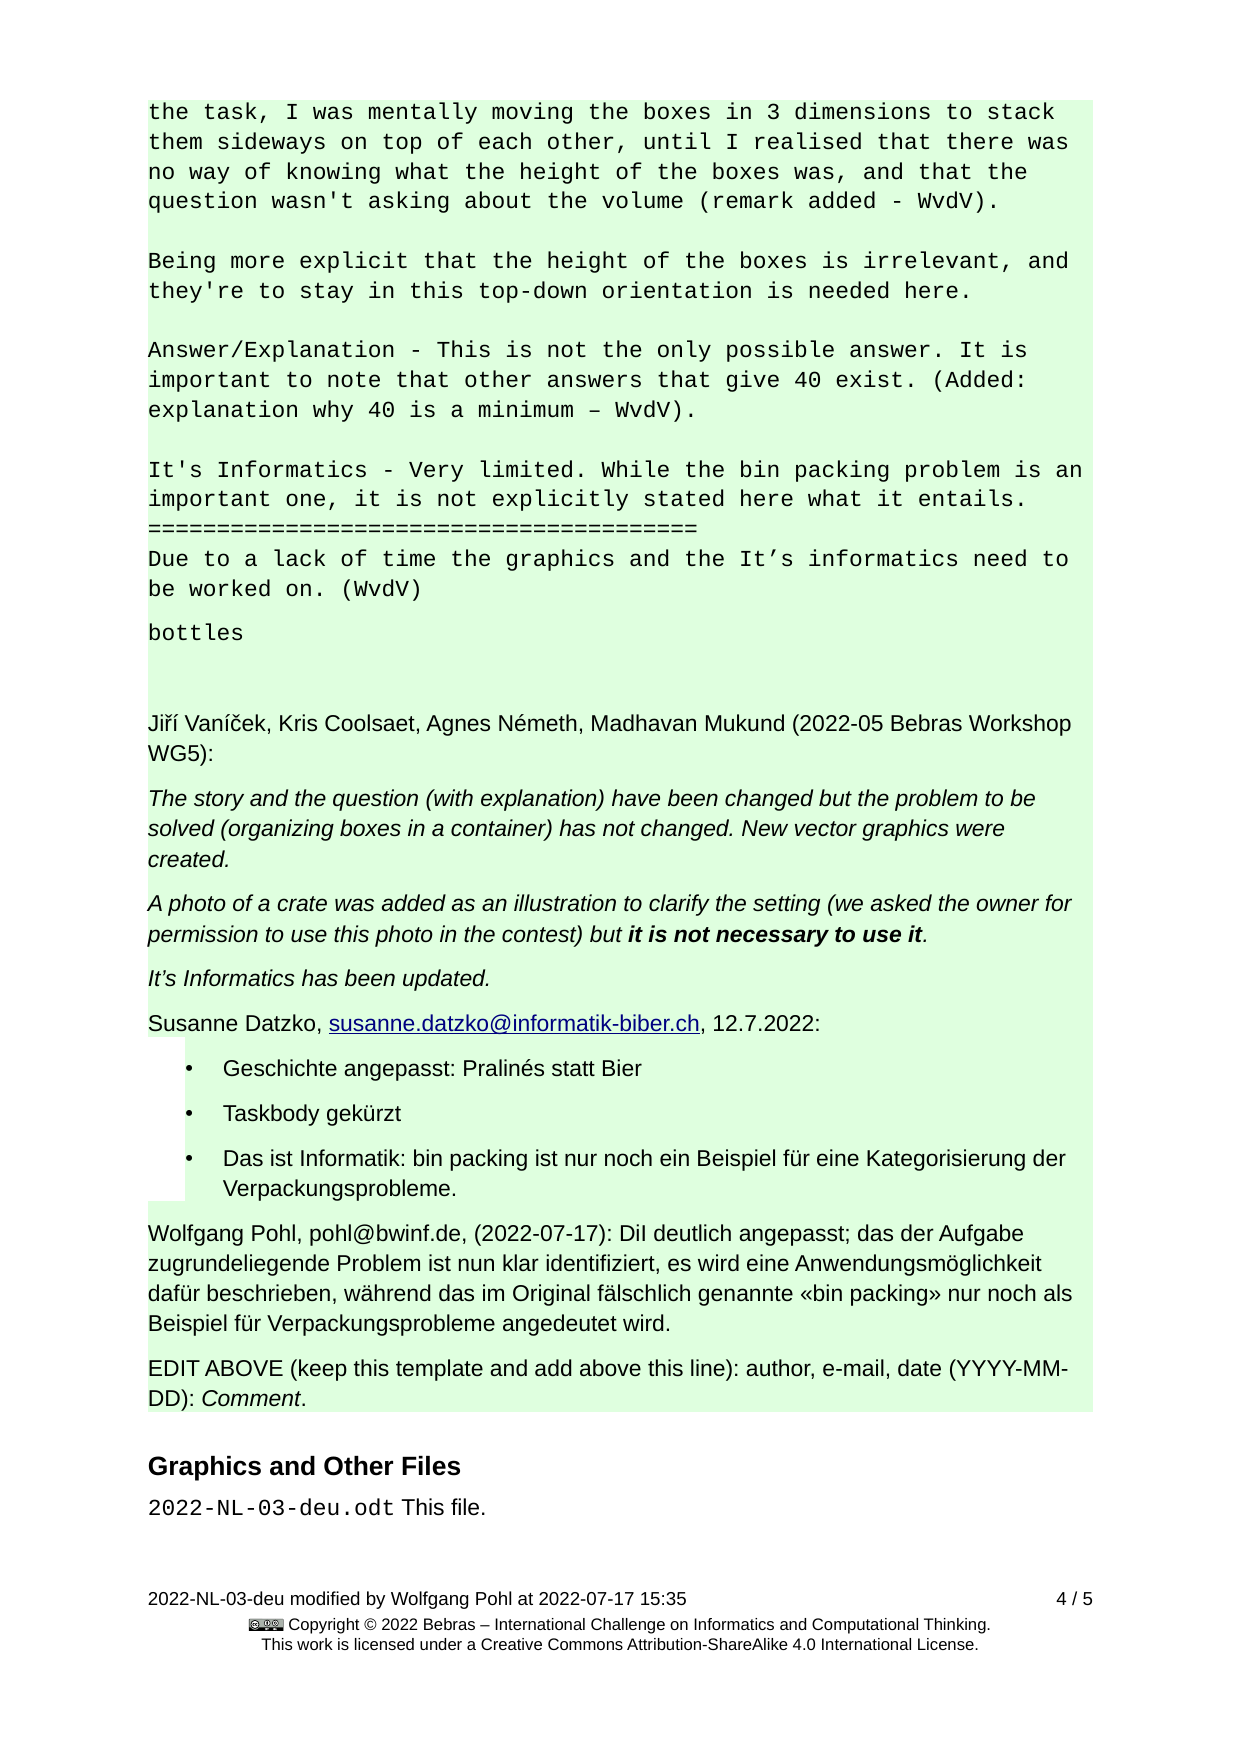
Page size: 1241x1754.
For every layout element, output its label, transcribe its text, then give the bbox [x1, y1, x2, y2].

subtitle Graphics and Other Files [148, 1451, 1093, 1481]
text A photo of a crate was added as an illustration to clarify the setting (we asked the owner for permission to use this photo in the contest) but it is not necessary to use it. [148, 890, 1093, 947]
text Jiří Vaníček, Kris Coolsaet, Agnes Németh, Madhavan Mukund (2022-05 Bebras Workshop WG5): [148, 710, 1093, 767]
text Wolfgang Pohl, pohl@bwinf.de, (2022-07-17): DiI deutlich angepasst; das der Aufgabe zugrundeliegende Problem ist nun klar identifiziert, es wird eine Anwendungsmöglichkeit dafür beschrieben, während das im Original fälschlich genannte «bin packing» nur noch als Beispiel für Verpackungsprobleme angedeutet wird. [148, 1219, 1093, 1337]
text bottles [148, 621, 1093, 647]
list Geschichte angepasst: Pralinés statt Bier [185, 1055, 1093, 1081]
text It’s Informatics has been updated. [148, 965, 1093, 992]
text The story and the question (with explanation) have been changed but the problem to be solved (organizing boxes in a container) has not changed. New vector graphics were created. [148, 785, 1093, 872]
text 2022-NL-03-deu.odt This file. [148, 1494, 1093, 1522]
text EDIT ABOVE (keep this template and add above this line): author, e-mail, date (YYYY-MM-DD): Comment. [148, 1355, 1093, 1412]
text Susanne Datzko, susanne.datzko@informatik-biber.ch, 12.7.2022: [148, 1010, 1093, 1037]
text the task, I was mentally moving the boxes in 3 dimensions to stack them sideways on top of each other, until I realised that there was no way of knowing what the height of the boxes was, and that the question wasn't asking about the volume (remark added - WvdV). Being more explicit that the height of the boxes is irrelevant, and they're to stay in this top-down orientation is needed here. Answer/Explanation - This is not the only possible answer. It is important to note that other answers that give 40 exist. (Added: explanation why 40 is a minimum – WvdV). It's Informatics - Very limited. While the bin packing problem is an important one, it is not explicitly stated here what it entails. ======================================== Due to a lack of time the graphics and the It’s informatics need to be worked on. (WvdV) [148, 100, 1093, 603]
list Taskbody gekürzt [185, 1100, 1093, 1126]
list Das ist Informatik: bin packing ist nur noch ein Beispiel für eine Kategorisierung der Verpackungsprobleme. [185, 1144, 1093, 1201]
